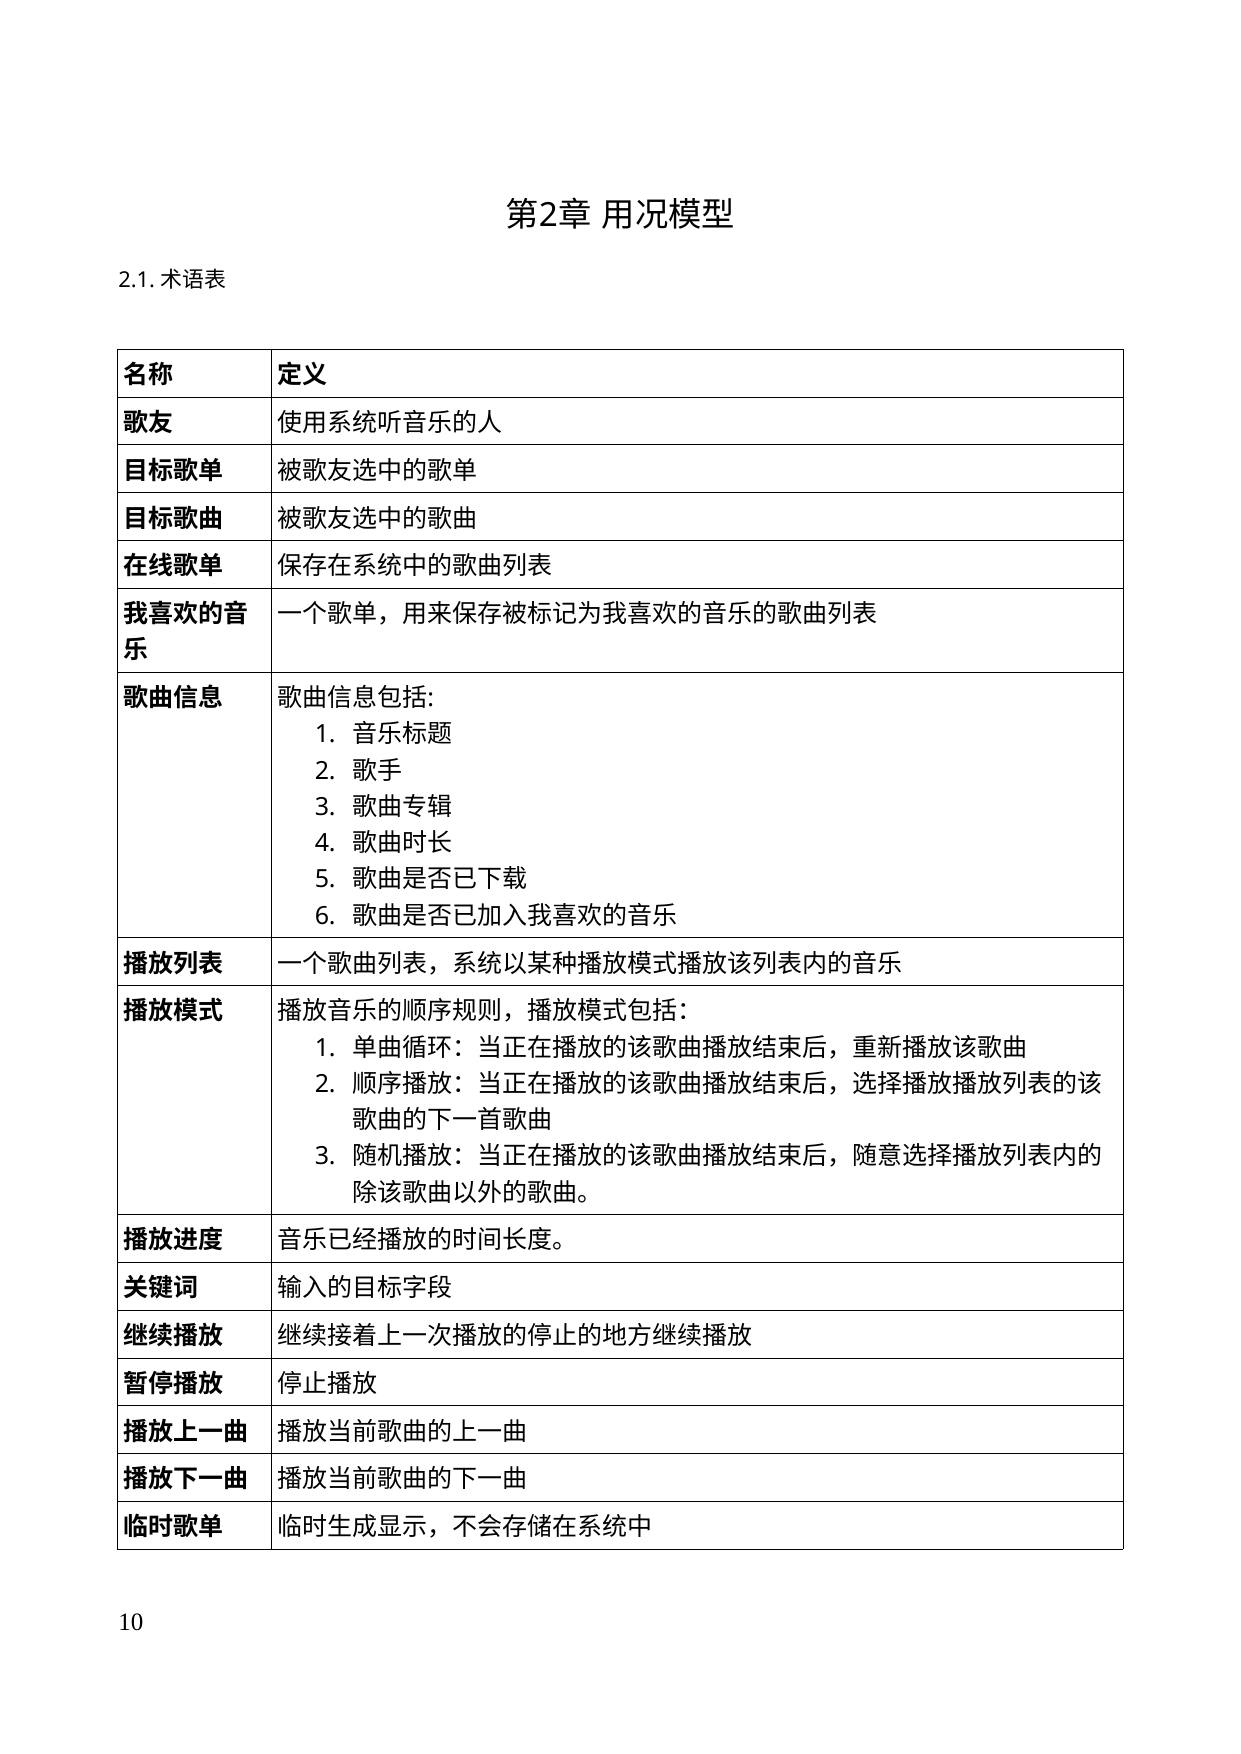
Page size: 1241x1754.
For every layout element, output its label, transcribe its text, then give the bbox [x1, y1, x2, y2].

table_cell 在线歌单 [118, 541, 271, 588]
table_cell 停止播放 [272, 1359, 1123, 1405]
table_cell 一个歌曲列表，系统以某种播放模式播放该列表内的音乐 [272, 938, 1123, 985]
table_cell 播放当前歌曲的下一曲 [272, 1454, 1123, 1501]
subtitle 用况模型 [118, 188, 1122, 236]
table_cell 歌曲信息包括: 音乐标题 歌手 歌曲专辑 歌曲时长 歌曲是否已下载 歌曲是否已加入我喜欢的音乐 [272, 673, 1123, 937]
table_header 名称 [118, 350, 271, 397]
table_cell 一个歌单，用来保存被标记为我喜欢的音乐的歌曲列表 [272, 589, 1123, 672]
table_cell 保存在系统中的歌曲列表 [272, 541, 1123, 588]
table_cell 使用系统听音乐的人 [272, 398, 1123, 444]
table_cell 目标歌单 [118, 445, 271, 492]
table_cell 音乐已经播放的时间长度。 [272, 1215, 1123, 1262]
table_cell 播放当前歌曲的上一曲 [272, 1406, 1123, 1453]
table_header 定义 [272, 350, 1123, 397]
table_cell 临时歌单 [118, 1502, 271, 1549]
table_cell 播放上一曲 [118, 1406, 271, 1453]
table_cell 临时生成显示，不会存储在系统中 [272, 1502, 1123, 1549]
table_cell 我喜欢的音乐 [118, 589, 271, 672]
table_cell 被歌友选中的歌曲 [272, 493, 1123, 540]
table_cell 歌曲信息 [118, 673, 271, 937]
subtitle 术语表 [118, 262, 1122, 294]
table_cell 继续接着上一次播放的停止的地方继续播放 [272, 1311, 1123, 1357]
table_cell 播放进度 [118, 1215, 271, 1262]
table_cell 播放模式 [118, 986, 271, 1214]
table_cell 播放下一曲 [118, 1454, 271, 1501]
table_cell 输入的目标字段 [272, 1263, 1123, 1310]
table_cell 关键词 [118, 1263, 271, 1310]
table_cell 目标歌曲 [118, 493, 271, 540]
table_cell 播放音乐的顺序规则，播放模式包括： 单曲循环：当正在播放的该歌曲播放结束后，重新播放该歌曲 顺序播放：当正在播放的该歌曲播放结束后，选择播放播放列表的该歌曲的下一首歌曲 随机播放：当正在播放的该歌曲播放结束后，随意选择播放列表内的除该歌曲以外的歌曲。 [272, 986, 1123, 1214]
table_cell 被歌友选中的歌单 [272, 445, 1123, 492]
table_cell 继续播放 [118, 1311, 271, 1357]
table_cell 歌友 [118, 398, 271, 444]
table_cell 暂停播放 [118, 1359, 271, 1405]
table_cell 播放列表 [118, 938, 271, 985]
